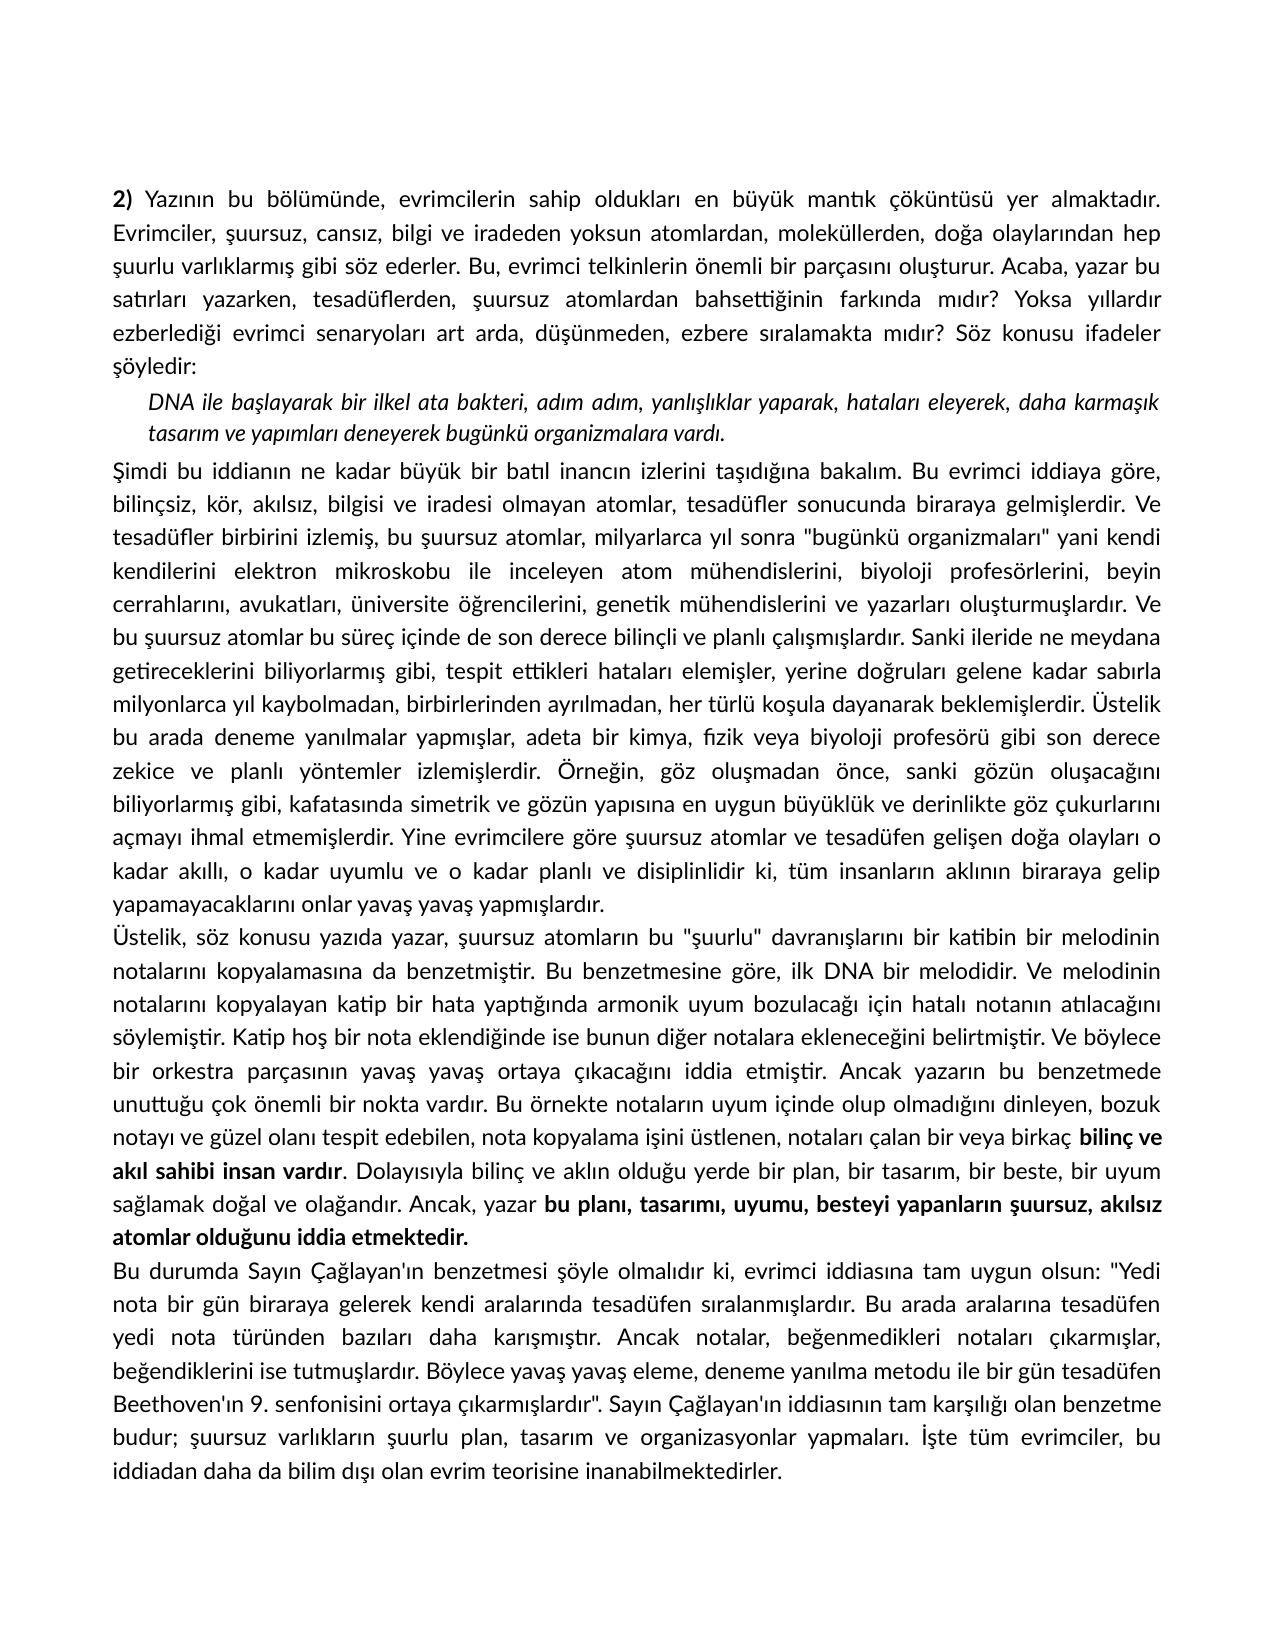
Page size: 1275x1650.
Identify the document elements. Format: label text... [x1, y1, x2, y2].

text 2) Yazının bu bölümünde, evrimcilerin sahip oldukları en büyük mantık çöküntüsü yer almaktadır. Evrimciler, şuursuz, cansız, bilgi ve iradeden yoksun atomlardan, moleküllerden, doğa olaylarından hep şuurlu varlıklarmış gibi söz ederler. Bu, evrimci telkinlerin önemli bir parçasını oluşturur. Acaba, yazar bu satırları yazarken, tesadüflerden, şuursuz atomlardan bahsettiğinin farkında mıdır? Yoksa yıllardır ezberlediği evrimci senaryoları art arda, düşünmeden, ezbere sıralamakta mıdır? Söz konusu ifadeler şöyledir: [112, 181, 1162, 381]
text DNA ile başlayarak bir ilkel ata bakteri, adım adım, yanlışlıklar yaparak, hataları eleyerek, daha karmaşık tasarım ve yapımları deneyerek bugünkü organizmalara vardı. [148, 385, 1162, 448]
text Üstelik, söz konusu yazıda yazar, şuursuz atomların bu "şuurlu" davranışlarını bir katibin bir melodinin notalarını kopyalamasına da benzetmiştir. Bu benzetmesine göre, ilk DNA bir melodidir. Ve melodinin notalarını kopyalayan katip bir hata yaptığında armonik uyum bozulacağı için hatalı notanın atılacağını söylemiştir. Katip hoş bir nota eklendiğinde ise bunun diğer notalara ekleneceğini belirtmiştir. Ve böylece bir orkestra parçasının yavaş yavaş ortaya çıkacağını iddia etmiştir. Ancak yazarın bu benzetmede unuttuğu çok önemli bir nokta vardır. Bu örnekte notaların uyum içinde olup olmadığını dinleyen, bozuk notayı ve güzel olanı tespit edebilen, nota kopyalama işini üstlenen, notaları çalan bir veya birkaç bilinç ve akıl sahibi insan vardır. Dolayısıyla bilinç ve aklın olduğu yerde bir plan, bir tasarım, bir beste, bir uyum sağlamak doğal ve olağandır. Ancak, yazar bu planı, tasarımı, uyumu, besteyi yapanların şuursuz, akılsız atomlar olduğunu iddia etmektedir. [112, 919, 1162, 1252]
text Şimdi bu iddianın ne kadar büyük bir batıl inancın izlerini taşıdığına bakalım. Bu evrimci iddiaya göre, bilinçsiz, kör, akılsız, bilgisi ve iradesi olmayan atomlar, tesadüfler sonucunda biraraya gelmişlerdir. Ve tesadüfler birbirini izlemiş, bu şuursuz atomlar, milyarlarca yıl sonra "bugünkü organizmaları" yani kendi kendilerini elektron mikroskobu ile inceleyen atom mühendislerini, biyoloji profesörlerini, beyin cerrahlarını, avukatları, üniversite öğrencilerini, genetik mühendislerini ve yazarları oluşturmuşlardır. Ve bu şuursuz atomlar bu süreç içinde de son derece bilinçli ve planlı çalışmışlardır. Sanki ileride ne meydana getireceklerini biliyorlarmış gibi, tespit ettikleri hataları elemişler, yerine doğruları gelene kadar sabırla milyonlarca yıl kaybolmadan, birbirlerinden ayrılmadan, her türlü koşula dayanarak beklemişlerdir. Üstelik bu arada deneme yanılmalar yapmışlar, adeta bir kimya, fizik veya biyoloji profesörü gibi son derece zekice ve planlı yöntemler izlemişlerdir. Örneğin, göz oluşmadan önce, sanki gözün oluşacağını biliyorlarmış gibi, kafatasında simetrik ve gözün yapısına en uygun büyüklük ve derinlikte göz çukurlarını açmayı ihmal etmemişlerdir. Yine evrimcilere göre şuursuz atomlar ve tesadüfen gelişen doğa olayları o kadar akıllı, o kadar uyumlu ve o kadar planlı ve disiplinlidir ki, tüm insanların aklının biraraya gelip yapamayacaklarını onlar yavaş yavaş yapmışlardır. [112, 452, 1162, 919]
text Bu durumda Sayın Çağlayan'ın benzetmesi şöyle olmalıdır ki, evrimci iddiasına tam uygun olsun: "Yedi nota bir gün biraraya gelerek kendi aralarında tesadüfen sıralanmışlardır. Bu arada aralarına tesadüfen yedi nota türünden bazıları daha karışmıştır. Ancak notalar, beğenmedikleri notaları çıkarmışlar, beğendiklerini ise tutmuşlardır. Böylece yavaş yavaş eleme, deneme yanılma metodu ile bir gün tesadüfen Beethoven'ın 9. senfonisini ortaya çıkarmışlardır". Sayın Çağlayan'ın iddiasının tam karşılığı olan benzetme budur; şuursuz varlıkların şuurlu plan, tasarım ve organizasyonlar yapmaları. İşte tüm evrimciler, bu iddiadan daha da bilim dışı olan evrim teorisine inanabilmektedirler. [112, 1252, 1162, 1486]
